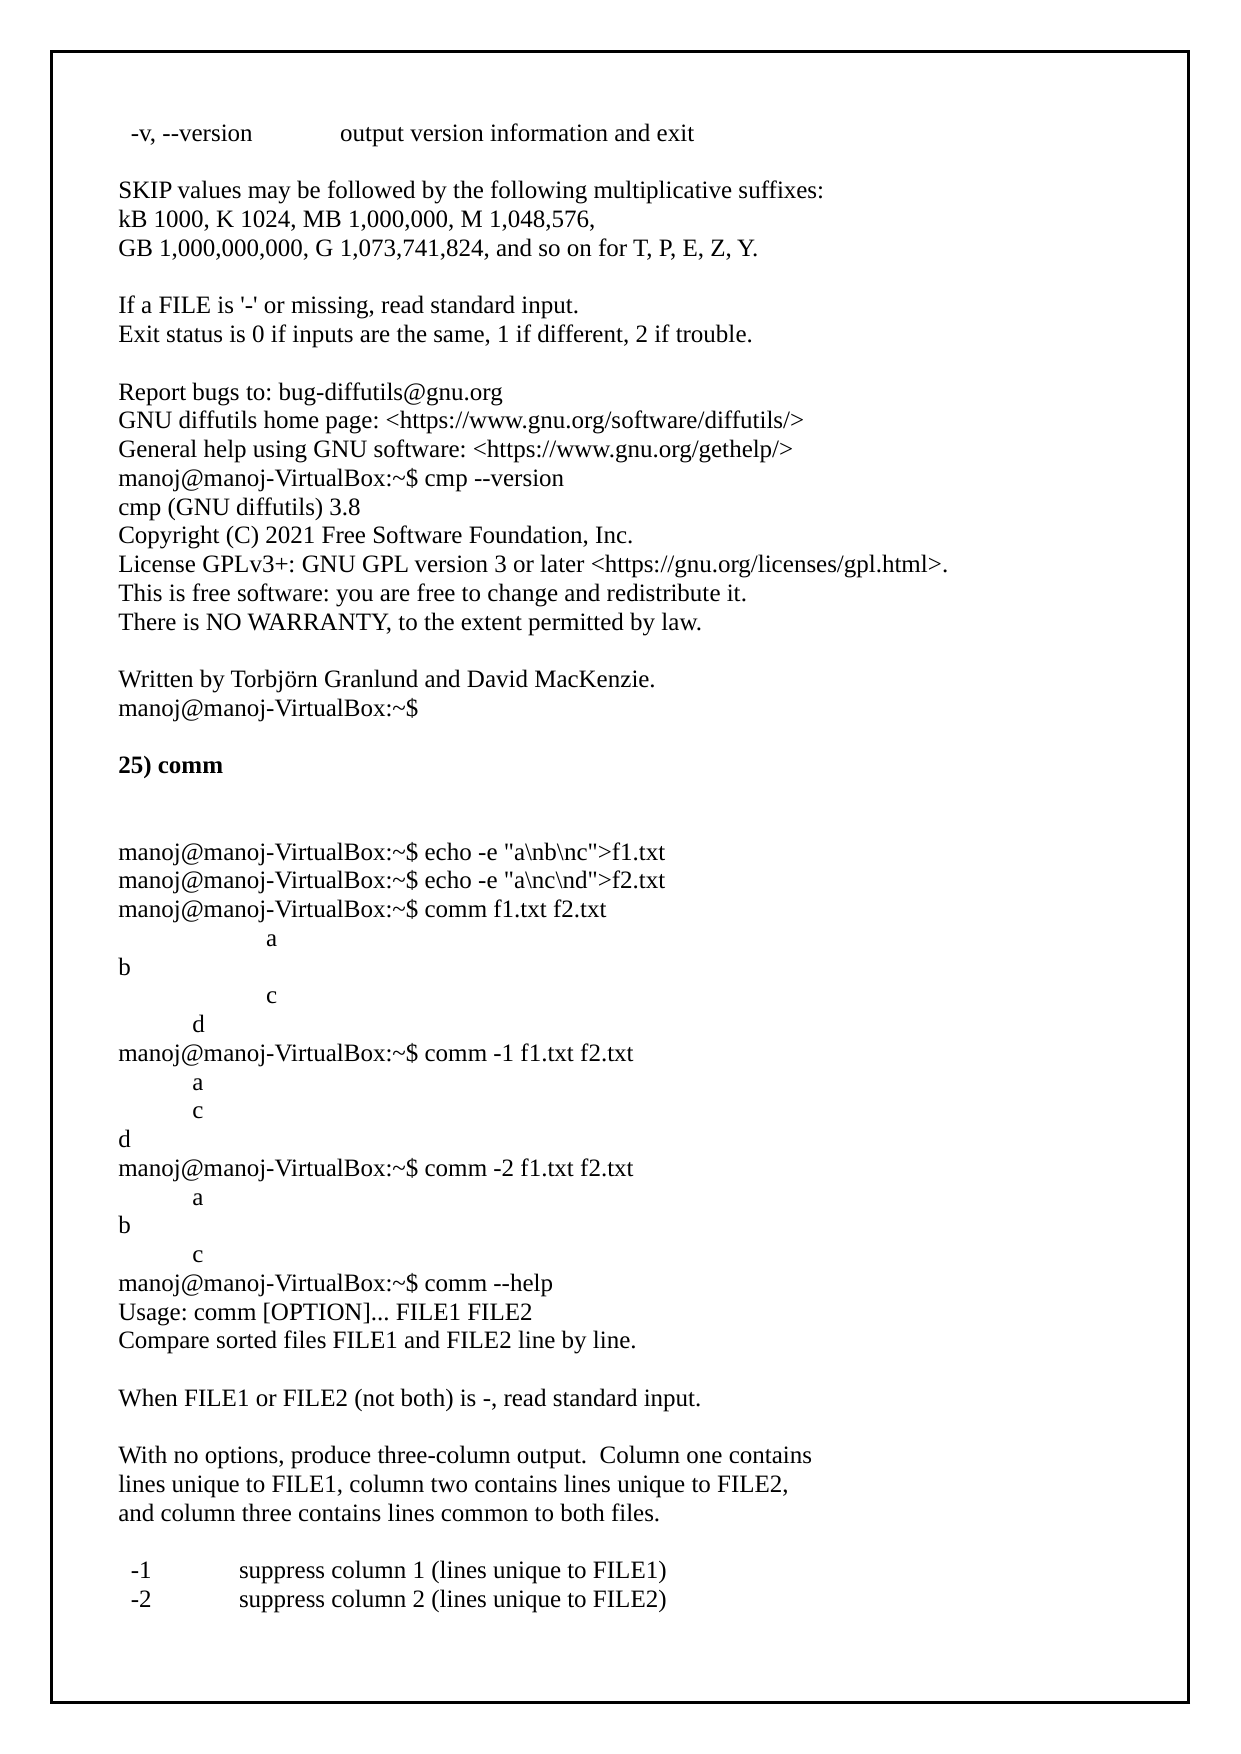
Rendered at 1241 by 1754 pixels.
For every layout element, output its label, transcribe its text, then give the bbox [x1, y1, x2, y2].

text cmp (GNU diffutils) 3.8 [118, 492, 1122, 521]
text d [118, 1009, 1122, 1038]
text d [118, 1124, 1122, 1153]
text lines unique to FILE1, column two contains lines unique to FILE2, [118, 1469, 1122, 1498]
text License GPLv3+: GNU GPL version 3 or later <https://gnu.org/licenses/gpl.html>. [118, 549, 1122, 578]
text kB 1000, K 1024, MB 1,000,000, M 1,048,576, [118, 204, 1122, 233]
text If a FILE is '-' or missing, read standard input. [118, 291, 1122, 319]
text General help using GNU software: <https://www.gnu.org/gethelp/> [118, 434, 1122, 463]
text b [118, 952, 1122, 981]
text b [118, 1211, 1122, 1239]
text Written by Torbjörn Granlund and David MacKenzie. [118, 664, 1122, 693]
text There is NO WARRANTY, to the extent permitted by law. [118, 607, 1122, 636]
text and column three contains lines common to both files. [118, 1498, 1122, 1527]
text c [118, 1096, 1122, 1124]
text manoj@manoj-VirtualBox:~$ comm f1.txt f2.txt [118, 894, 1122, 923]
text c [118, 981, 1122, 1009]
text manoj@manoj-VirtualBox:~$ comm --help [118, 1268, 1122, 1297]
text Usage: comm [OPTION]... FILE1 FILE2 [118, 1297, 1122, 1326]
text a [118, 923, 1122, 952]
text With no options, produce three-column output. Column one contains [118, 1441, 1122, 1469]
text SKIP values may be followed by the following multiplicative suffixes: [118, 176, 1122, 204]
text manoj@manoj-VirtualBox:~$ echo -e "a\nb\nc">f1.txt [118, 837, 1122, 866]
text a [118, 1182, 1122, 1211]
text manoj@manoj-VirtualBox:~$ echo -e "a\nc\nd">f2.txt [118, 866, 1122, 894]
text a [118, 1067, 1122, 1096]
text manoj@manoj-VirtualBox:~$ cmp --version [118, 463, 1122, 492]
text GNU diffutils home page: <https://www.gnu.org/software/diffutils/> [118, 406, 1122, 434]
text Copyright (C) 2021 Free Software Foundation, Inc. [118, 521, 1122, 549]
text Compare sorted files FILE1 and FILE2 line by line. [118, 1326, 1122, 1354]
text When FILE1 or FILE2 (not both) is -, read standard input. [118, 1383, 1122, 1412]
text manoj@manoj-VirtualBox:~$ [118, 693, 1122, 722]
text Report bugs to: bug-diffutils@gnu.org [118, 377, 1122, 406]
text GB 1,000,000,000, G 1,073,741,824, and so on for T, P, E, Z, Y. [118, 233, 1122, 262]
text 25) comm [118, 751, 1122, 779]
text manoj@manoj-VirtualBox:~$ comm -1 f1.txt f2.txt [118, 1038, 1122, 1067]
text -v, --version output version information and exit [118, 118, 1122, 147]
text This is free software: you are free to change and redistribute it. [118, 578, 1122, 607]
text -1 suppress column 1 (lines unique to FILE1) [118, 1556, 1122, 1584]
text -2 suppress column 2 (lines unique to FILE2) [118, 1584, 1122, 1613]
text manoj@manoj-VirtualBox:~$ comm -2 f1.txt f2.txt [118, 1153, 1122, 1182]
text Exit status is 0 if inputs are the same, 1 if different, 2 if trouble. [118, 319, 1122, 348]
text c [118, 1239, 1122, 1268]
